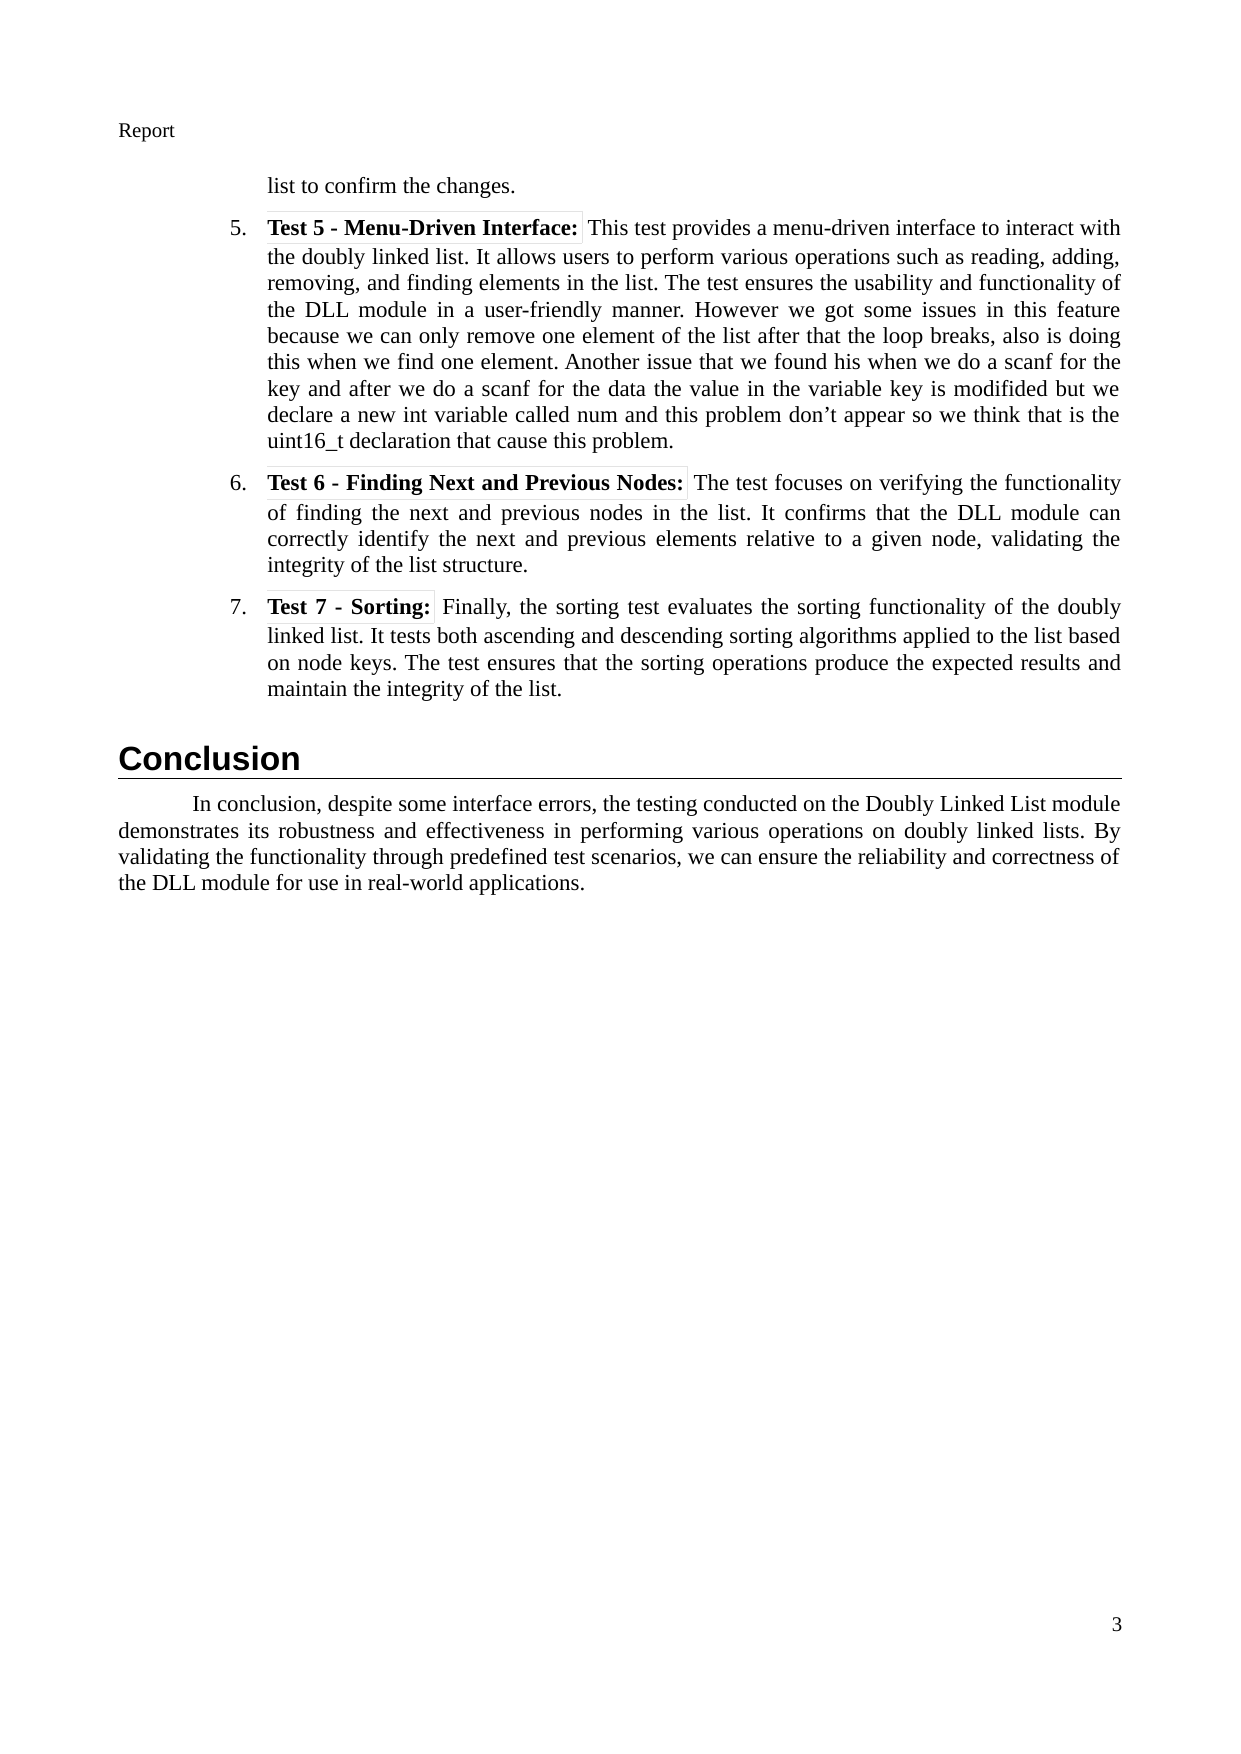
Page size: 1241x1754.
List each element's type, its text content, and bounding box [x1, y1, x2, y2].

list Test 6 - Finding Next and Previous Nodes: The test focuses on verifying the functionality of finding the next and previous nodes in the list. It confirms that the DLL module can correctly identify the next and previous elements relative to a given node, validating the integrity of the list structure. [229, 466, 1122, 578]
text In conclusion, despite some interface errors, the testing conducted on the Doubly Linked List module demonstrates its robustness and effectiveness in performing various operations on doubly linked lists. By validating the functionality through predefined test scenarios, we can ensure the reliability and correctness of the DLL module for use in real-world applications. [118, 790, 1122, 896]
subtitle Conclusion [118, 739, 1122, 778]
list list to confirm the changes. [229, 172, 1122, 198]
list Test 7 - Sorting: Finally, the sorting test evaluates the sorting functionality of the doubly linked list. It tests both ascending and descending sorting algorithms applied to the list based on node keys. The test ensures that the sorting operations produce the expected results and maintain the integrity of the list. [229, 590, 1122, 702]
list Test 5 - Menu-Driven Interface: This test provides a menu-driven interface to interact with the doubly linked list. It allows users to perform various operations such as reading, adding, removing, and finding elements in the list. The test ensures the usability and functionality of the DLL module in a user-friendly manner. However we got some issues in this feature because we can only remove one element of the list after that the loop breaks, also is doing this when we find one element. Another issue that we found his when we do a scanf for the key and after we do a scanf for the data the value in the variable key is modifided but we declare a new int variable called num and this problem don’t appear so we think that is the uint16_t declaration that cause this problem. [229, 211, 1122, 454]
